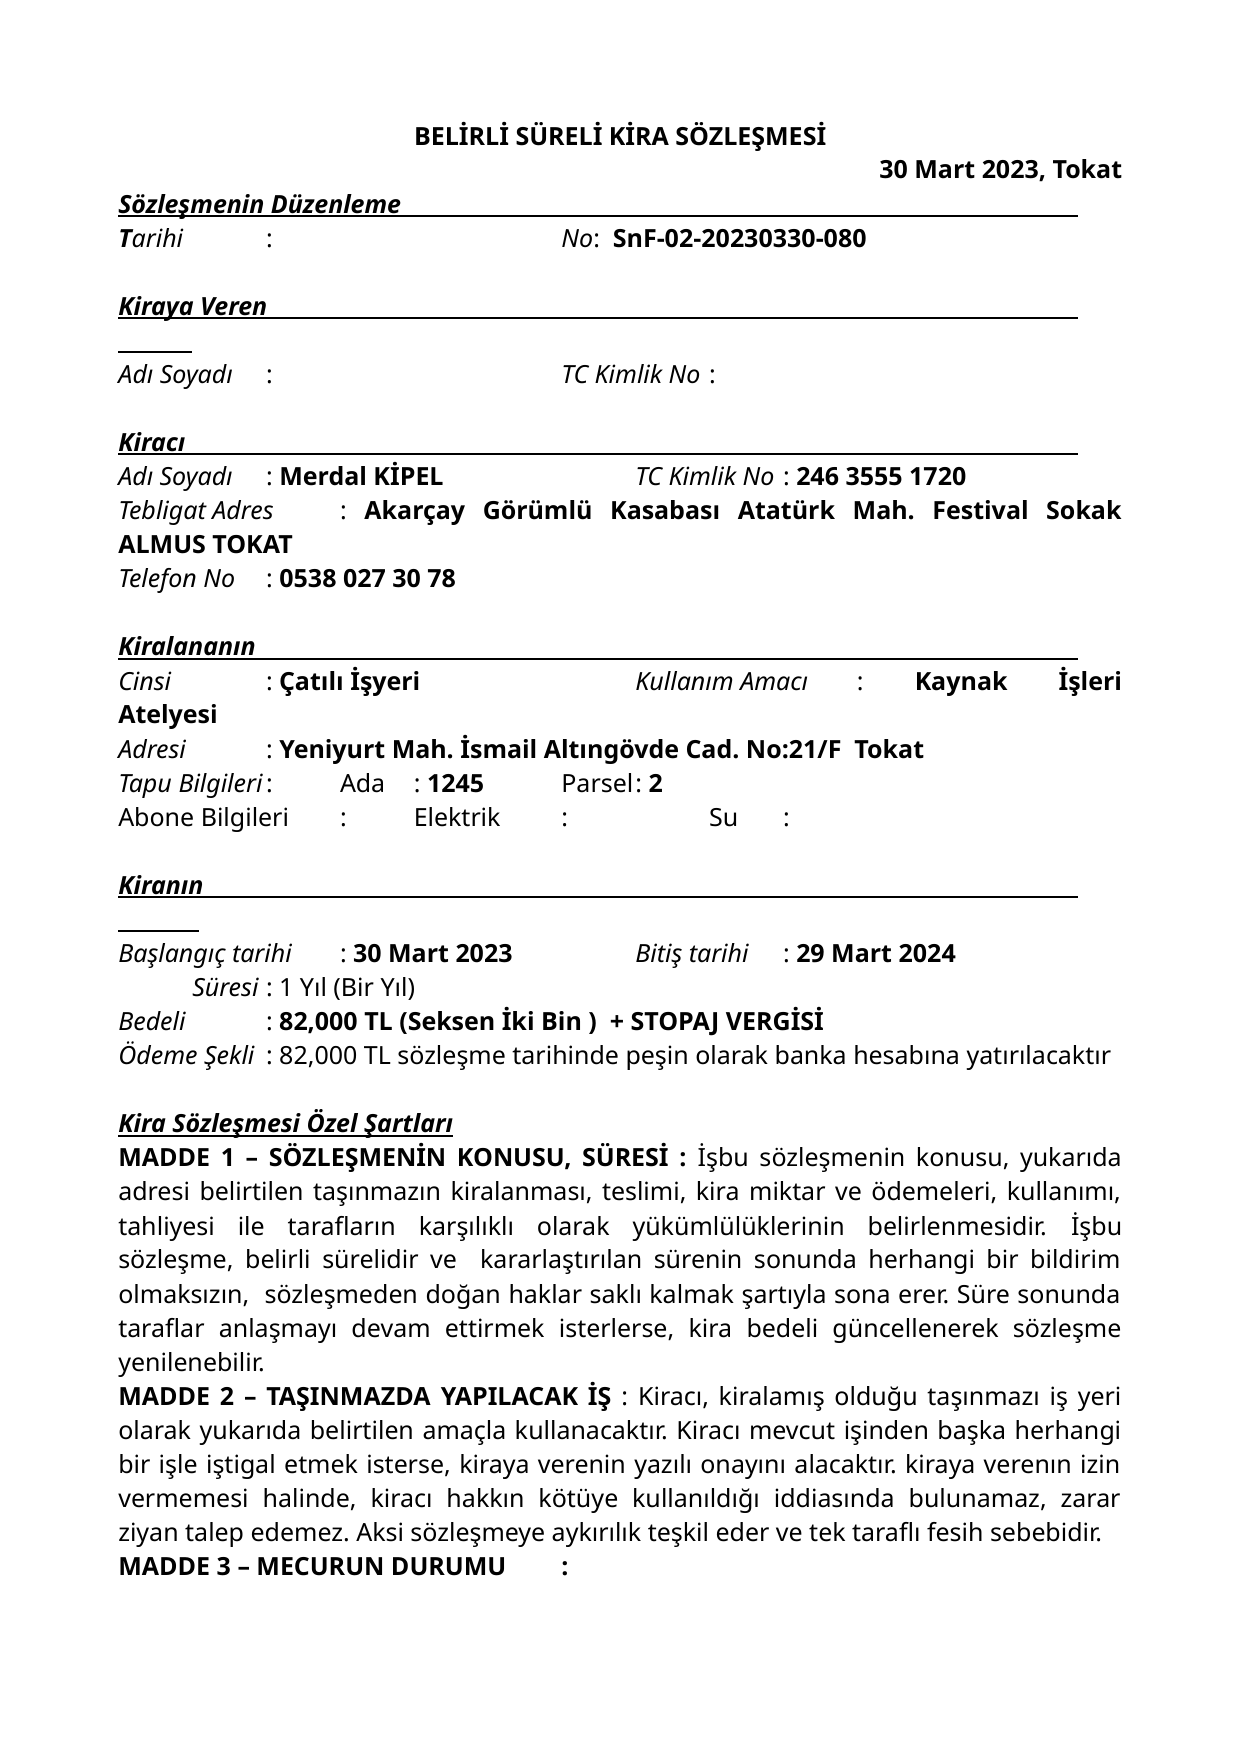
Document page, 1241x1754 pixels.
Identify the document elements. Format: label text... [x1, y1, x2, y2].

text 30 Mart 2023, Tokat [118, 152, 1122, 186]
text Kira Sözleşmesi Özel Şartları [118, 1106, 1122, 1140]
text Kiraya Veren [118, 288, 1122, 357]
text BELİRLİ SÜRELİ KİRA SÖZLEŞMESİ [118, 118, 1122, 152]
text Başlangıç tarihi : 30 Mart 2023 Bitiş tarihi : 29 Mart 2024 Süresi : 1 Yıl (Bir Yıl) [118, 936, 1122, 1004]
text MADDE 2 – TAŞINMAZDA YAPILACAK İŞ : Kiracı, kiralamış olduğu taşınmazı iş yeri olarak yukarıda belirtilen amaçla kullanacaktır. Kiracı mevcut işinden başka herhangi bir işle iştigal etmek isterse, kiraya verenin yazılı onayını alacaktır. kiraya verenın izin vermemesi halinde, kiracı hakkın kötüye kullanıldığı iddiasında bulunamaz, zarar ziyan talep edemez. Aksi sözleşmeye aykırılık teşkil eder ve tek taraflı fesih sebebidir. [118, 1378, 1122, 1549]
text Telefon No : 0538 027 30 78 [118, 561, 1122, 595]
text Cinsi : Çatılı İşyeri Kullanım Amacı : Kaynak İşleri Atelyesi [118, 663, 1122, 731]
text Kiralananın [118, 629, 1122, 663]
text Kiracı [118, 425, 1122, 459]
text Adı Soyadı : TC Kimlik No : [118, 357, 1122, 391]
text Bedeli : 82,000 TL (Seksen İki Bin ) + STOPAJ VERGİSİ [118, 1004, 1122, 1038]
text Kiranın [118, 867, 1122, 936]
text Adresi : Yeniyurt Mah. İsmail Altıngövde Cad. No:21/F Tokat [118, 731, 1122, 765]
text Ödeme Şekli : 82,000 TL sözleşme tarihinde peşin olarak banka hesabına yatırılacaktır [118, 1038, 1122, 1072]
text Tebligat Adres : Akarçay Görümlü Kasabası Atatürk Mah. Festival Sokak ALMUS TOKAT [118, 493, 1122, 561]
text MADDE 3 – MECURUN DURUMU : [118, 1549, 1122, 1583]
text Abone Bilgileri : Elektrik : Su : [118, 799, 1122, 833]
text Adı Soyadı : Merdal KİPEL TC Kimlik No : 246 3555 1720 [118, 459, 1122, 493]
list MADDE 1 – SÖZLEŞMENİN KONUSU, SÜRESİ : İşbu sözleşmenin konusu, yukarıda adresi belirtilen taşınmazın kiralanması, teslimi, kira miktar ve ödemeleri, kullanımı, tahliyesi ile tarafların karşılıklı olarak yükümlülüklerinin belirlenmesidir. İşbu sözleşme, belirli sürelidir ve kararlaştırılan sürenin sonunda herhangi bir bildirim olmaksızın, sözleşmeden doğan haklar saklı kalmak şartıyla sona erer. Süre sonunda taraflar anlaşmayı devam ettirmek isterlerse, kira bedeli güncellenerek sözleşme yenilenebilir. [118, 1140, 1122, 1378]
text Sözleşmenin Düzenleme [118, 186, 1122, 220]
text Tapu Bilgileri : Ada : 1245 Parsel : 2 [118, 765, 1122, 799]
text Tarihi : No: SnF-02-20230330-080 [118, 220, 1122, 254]
